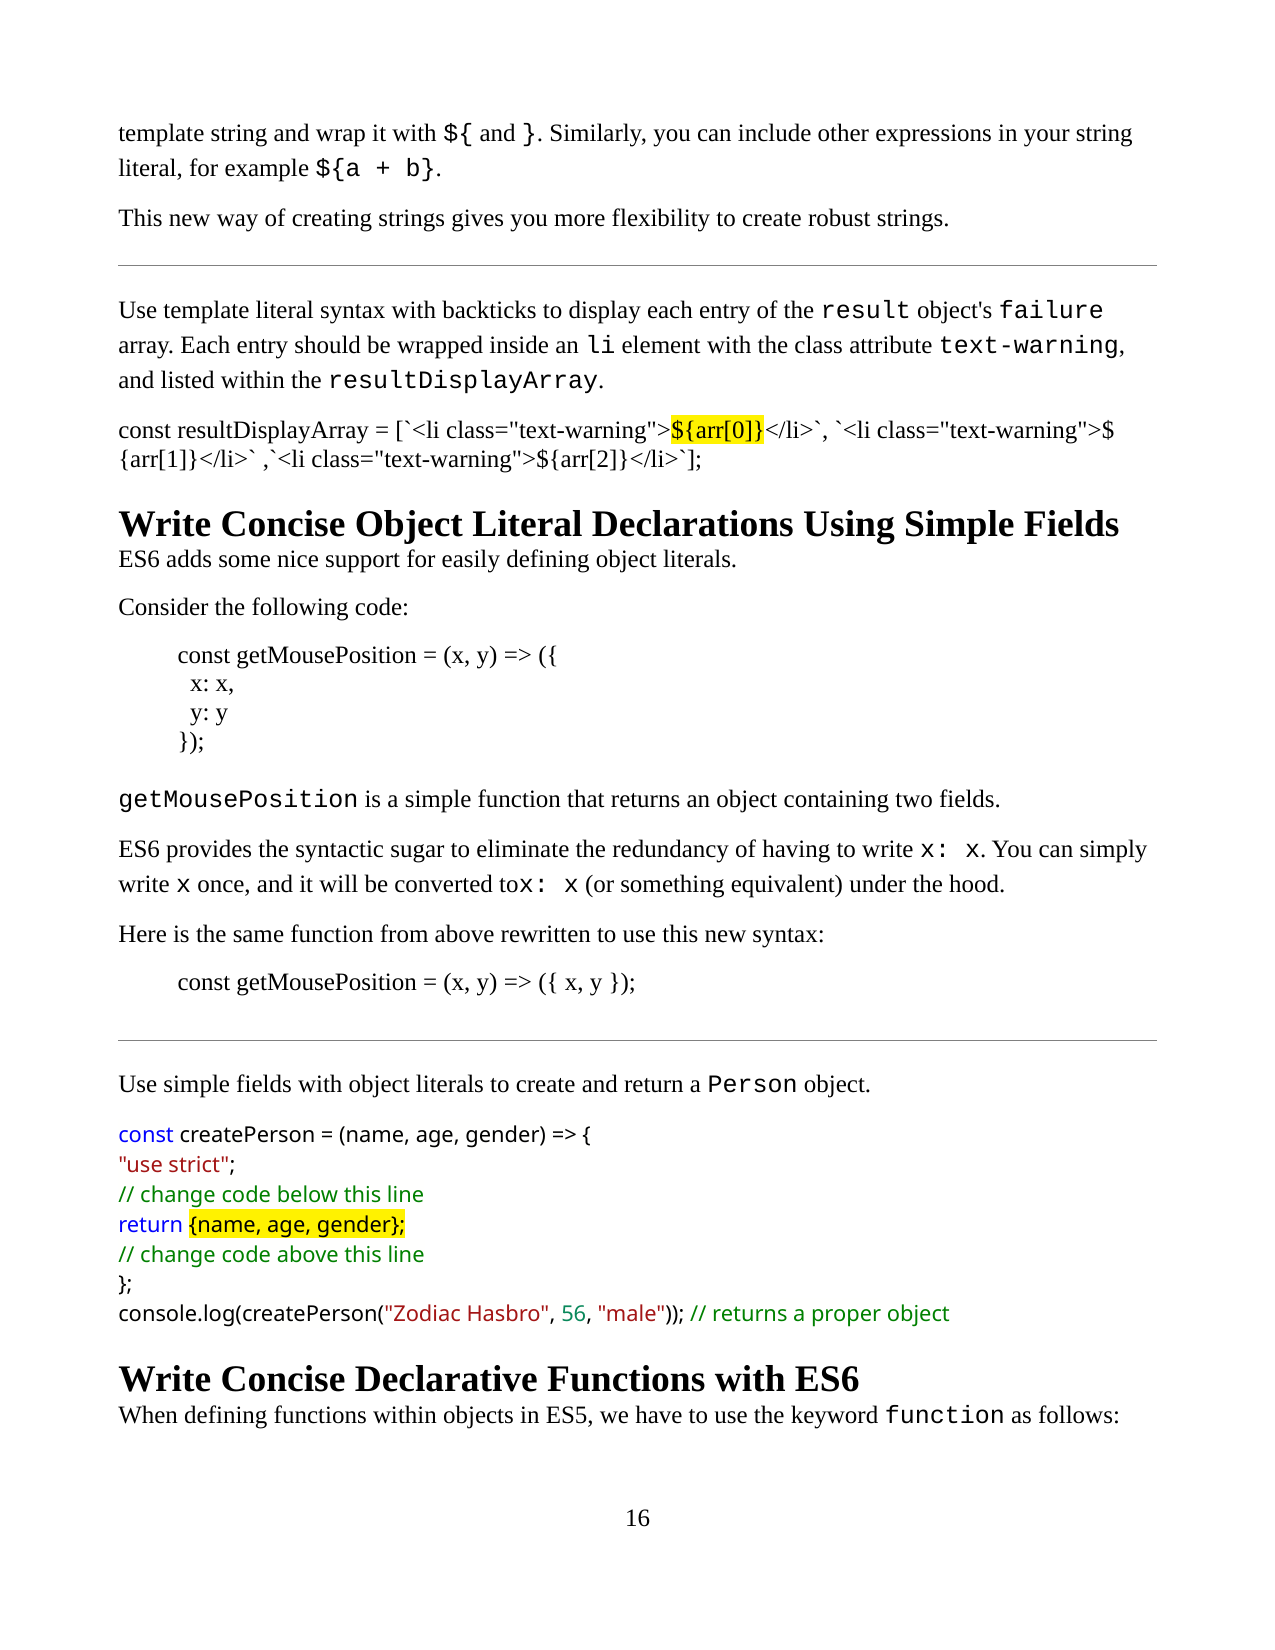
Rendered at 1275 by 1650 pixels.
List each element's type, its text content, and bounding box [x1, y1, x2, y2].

text console.log(createPerson("Zodiac Hasbro", 56, "male")); // returns a proper object [118, 1298, 1157, 1328]
text const getMousePosition = (x, y) => ({ x, y }); [177, 967, 1098, 996]
text getMousePosition is a simple function that returns an object containing two fields. [118, 784, 1157, 815]
text // change code above this line [118, 1238, 1157, 1268]
text Consider the following code: [118, 592, 1157, 621]
text This new way of creating strings gives you more flexibility to create robust strings. [118, 203, 1157, 232]
text ES6 provides the syntactic sugar to eliminate the redundancy of having to write x: x. You can simply write x once, and it will be converted tox: x (or something equivalent) under the hood. [118, 834, 1157, 900]
text Use simple fields with object literals to create and return a Person object. [118, 1069, 1157, 1100]
text Here is the same function from above rewritten to use this new syntax: [118, 919, 1157, 948]
subtitle Write Concise Object Literal Declarations Using Simple Fields [118, 501, 1157, 544]
subtitle Write Concise Declarative Functions with ES6 [118, 1357, 1157, 1400]
text // change code below this line [118, 1179, 1157, 1209]
text return {name, age, gender}; [118, 1209, 1157, 1238]
text }; [118, 1268, 1157, 1298]
text ES6 adds some nice support for easily defining object literals. [118, 544, 1157, 573]
text const createPerson = (name, age, gender) => { [118, 1119, 1157, 1149]
text "use strict"; [118, 1149, 1157, 1179]
text const getMousePosition = (x, y) => ({ x: x, y: y }); [177, 640, 1098, 755]
text Use template literal syntax with backticks to display each entry of the result object's failure array. Each entry should be wrapped inside an li element with the class attribute text-warning, and listed within the resultDisplayArray. [118, 295, 1157, 396]
text const resultDisplayArray = [`<li class="text-warning">${arr[0]}</li>`, `<li class="text-warning">${arr[1]}</li>` ,`<li class="text-warning">${arr[2]}</li>`]; [118, 415, 1157, 473]
text When defining functions within objects in ES5, we have to use the keyword function as follows: [118, 1400, 1157, 1431]
text template string and wrap it with ${ and }. Similarly, you can include other expressions in your string literal, for example ${a + b}. [118, 118, 1157, 184]
